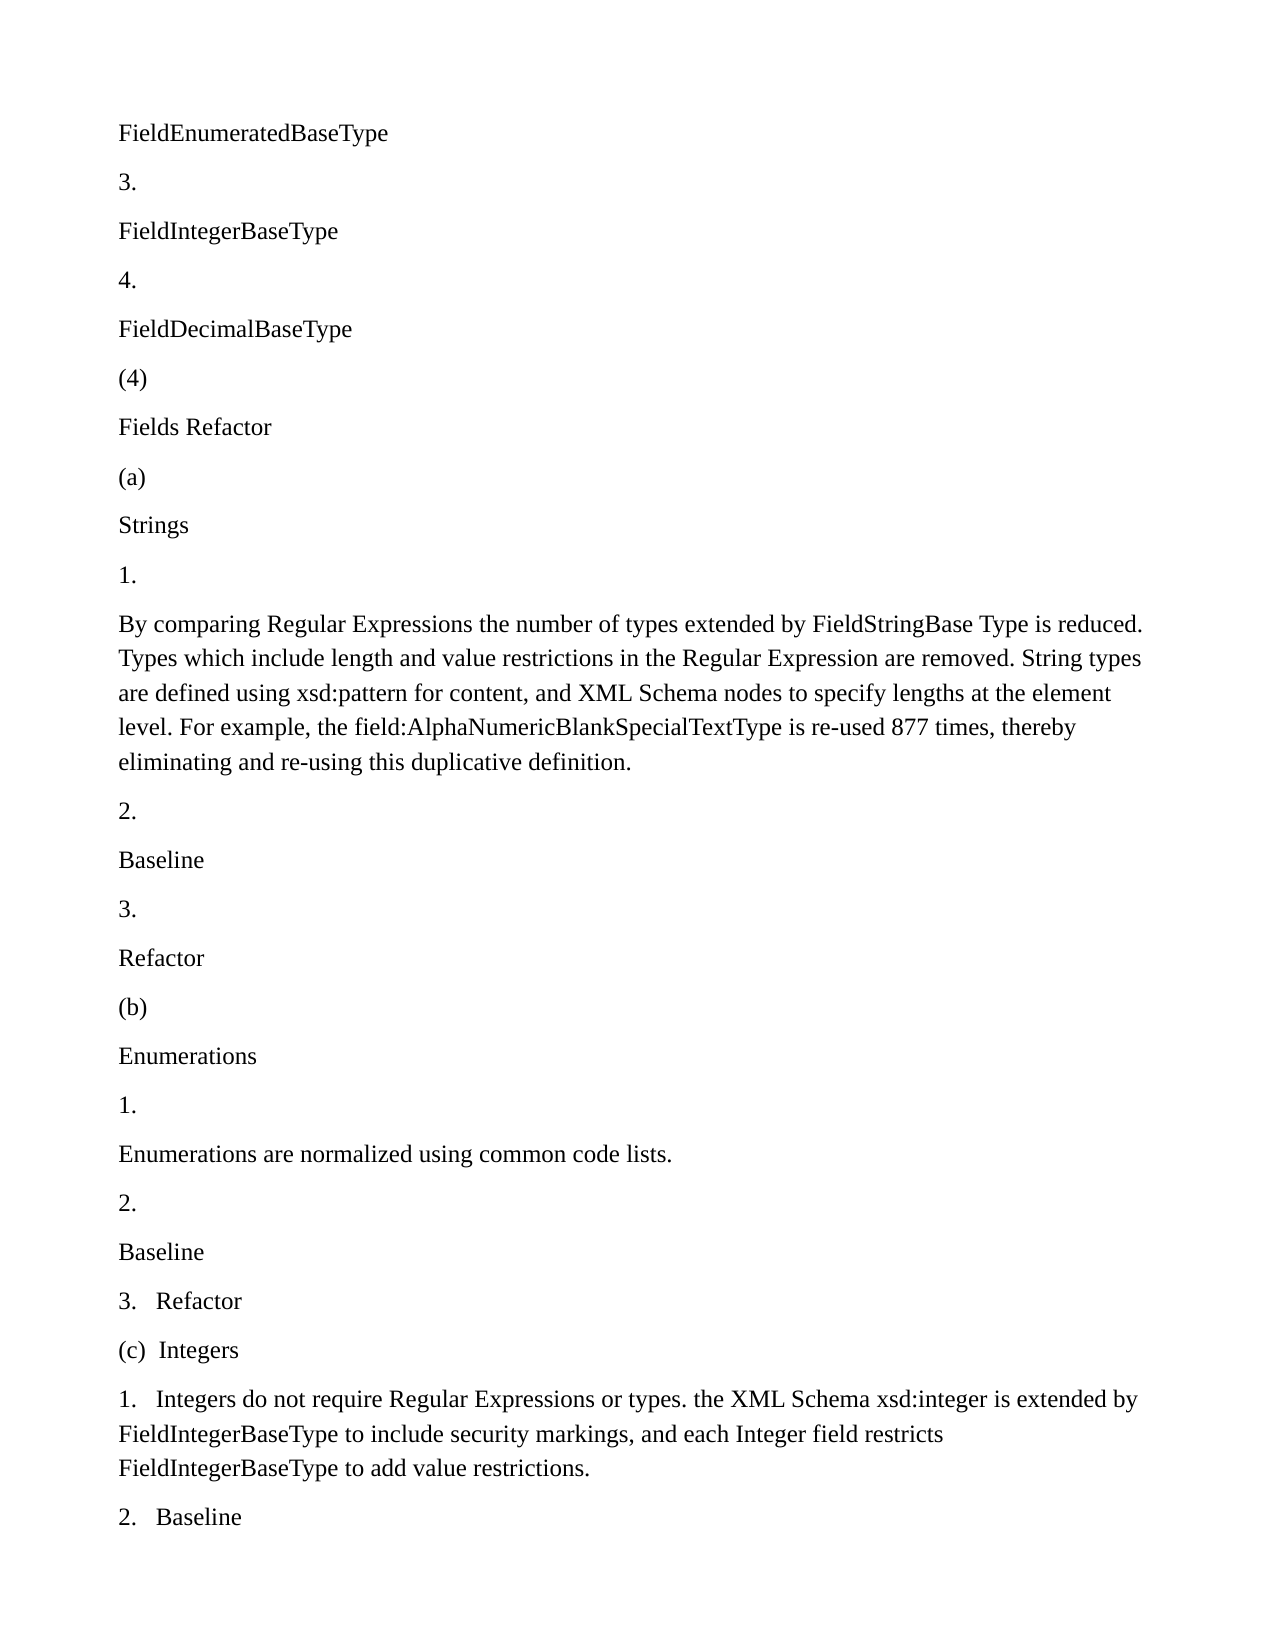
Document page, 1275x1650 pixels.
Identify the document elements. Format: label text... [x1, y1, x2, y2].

text 4. [118, 265, 1157, 294]
text Enumerations are normalized using common code lists. [118, 1139, 1157, 1168]
text By comparing Regular Expressions the number of types extended by FieldStringBase Type is reduced. Types which include length and value restrictions in the Regular Expression are removed. String types are defined using xsd:pattern for content, and XML Schema nodes to specify lengths at the element level. For example, the field:AlphaNumericBlankSpecialTextType is re-used 877 times, thereby eliminating and re-using this duplicative definition. [118, 609, 1157, 775]
text (c) Integers [118, 1335, 1157, 1364]
text (b) [118, 992, 1157, 1021]
text FieldDecimalBaseType [118, 314, 1157, 343]
text Baseline [118, 1237, 1157, 1266]
text 1. Integers do not require Regular Expressions or types. the XML Schema xsd:integer is extended by FieldIntegerBaseType to include security markings, and each Integer field restricts FieldIntegerBaseType to add value restrictions. [118, 1384, 1157, 1482]
text (a) [118, 462, 1157, 490]
text 3. [118, 894, 1157, 923]
text Fields Refactor [118, 412, 1157, 441]
text FieldIntegerBaseType [118, 216, 1157, 245]
text Strings [118, 511, 1157, 539]
text 2. [118, 1188, 1157, 1217]
text 1. [118, 560, 1157, 588]
text 3. [118, 167, 1157, 196]
text Baseline [118, 845, 1157, 873]
text 3. Refactor [118, 1286, 1157, 1315]
text 2. Baseline [118, 1502, 1157, 1531]
text Enumerations [118, 1041, 1157, 1070]
text 1. [118, 1090, 1157, 1119]
text FieldEnumeratedBaseType [118, 118, 1157, 147]
text 2. [118, 796, 1157, 824]
text Refactor [118, 943, 1157, 972]
text (4) [118, 363, 1157, 392]
